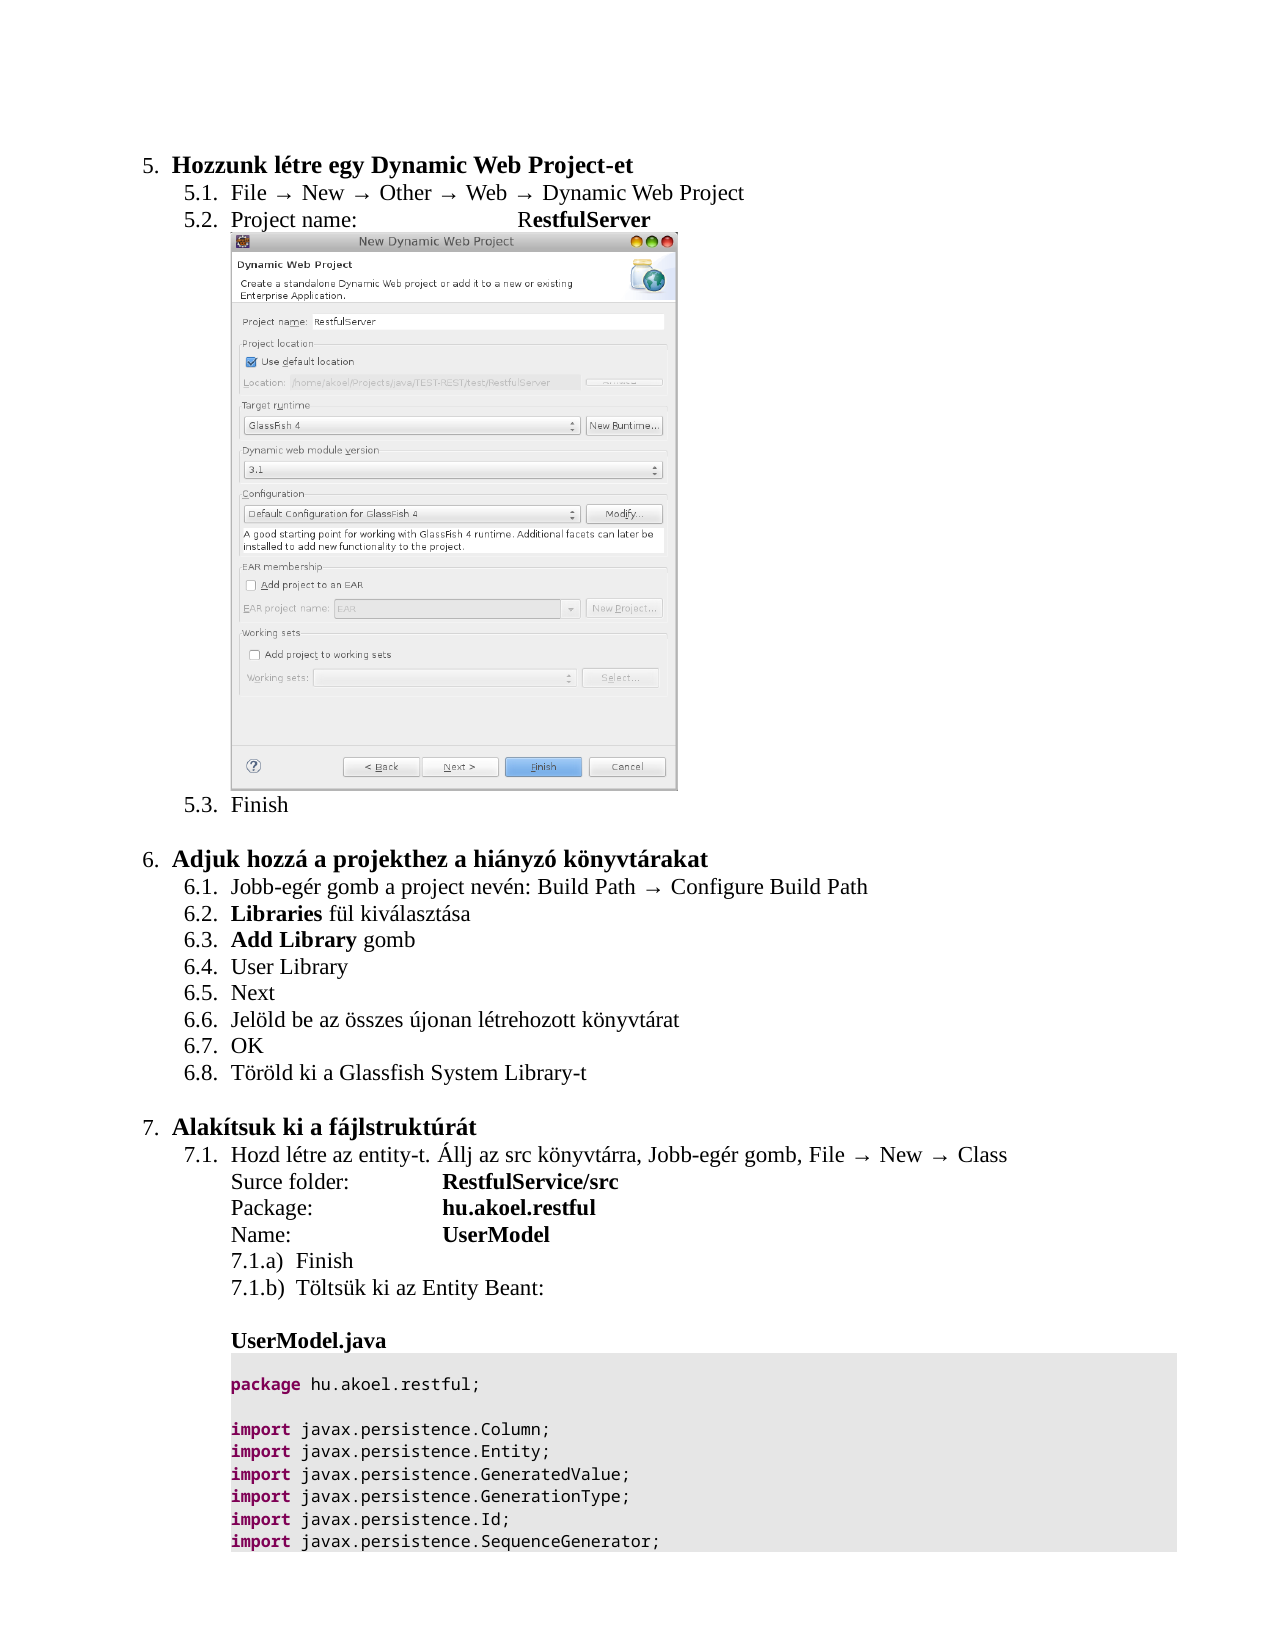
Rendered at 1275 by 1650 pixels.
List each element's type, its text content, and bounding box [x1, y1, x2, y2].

list Project name: RestfulServer [183, 206, 1177, 232]
subtitle UserModel.java [231, 1327, 1177, 1353]
text import javax.persistence.SequenceGenerator; [231, 1530, 1177, 1552]
text import javax.persistence.GenerationType; [231, 1485, 1177, 1507]
subtitle Add Library gomb [183, 926, 1177, 952]
subtitle Package: hu.akoel.restful [231, 1194, 1177, 1221]
subtitle Töröld ki a Glassfish System Library-t [183, 1059, 1177, 1085]
subtitle Name: UserModel [231, 1221, 1177, 1247]
subtitle User Library [183, 952, 1177, 979]
subtitle Töltsük ki az Entity Beant: [231, 1274, 1177, 1300]
subtitle Adjuk hozzá a projekthez a hiányzó könyvtárakat [142, 844, 1177, 873]
subtitle Finish [231, 1247, 1177, 1274]
subtitle Finish [183, 791, 1177, 817]
subtitle Surce folder: RestfulService/src [231, 1167, 1177, 1194]
text import javax.persistence.Column; [231, 1417, 1177, 1440]
subtitle Alakítsuk ki a fájlstruktúrát [142, 1112, 1177, 1141]
text package hu.akoel.restful; [231, 1372, 1177, 1395]
subtitle Jelöld be az összes újonan létrehozott könyvtárat [183, 1006, 1177, 1032]
text import javax.persistence.GeneratedValue; [231, 1462, 1177, 1485]
subtitle OK [183, 1032, 1177, 1059]
text import javax.persistence.Id; [231, 1507, 1177, 1530]
subtitle Libraries fül kiválasztása [183, 899, 1177, 926]
subtitle Next [183, 979, 1177, 1006]
text import javax.persistence.Entity; [231, 1440, 1177, 1462]
subtitle Hozzunk létre egy Dynamic Web Project-et [142, 150, 1177, 179]
subtitle File → New → Other → Web → Dynamic Web Project [183, 179, 1177, 206]
subtitle Jobb-egér gomb a project nevén: Build Path → Configure Build Path [183, 873, 1177, 899]
picture [230, 232, 678, 791]
subtitle Hozd létre az entity-t. Állj az src könyvtárra, Jobb-egér gomb, File → New → Class [183, 1141, 1177, 1167]
